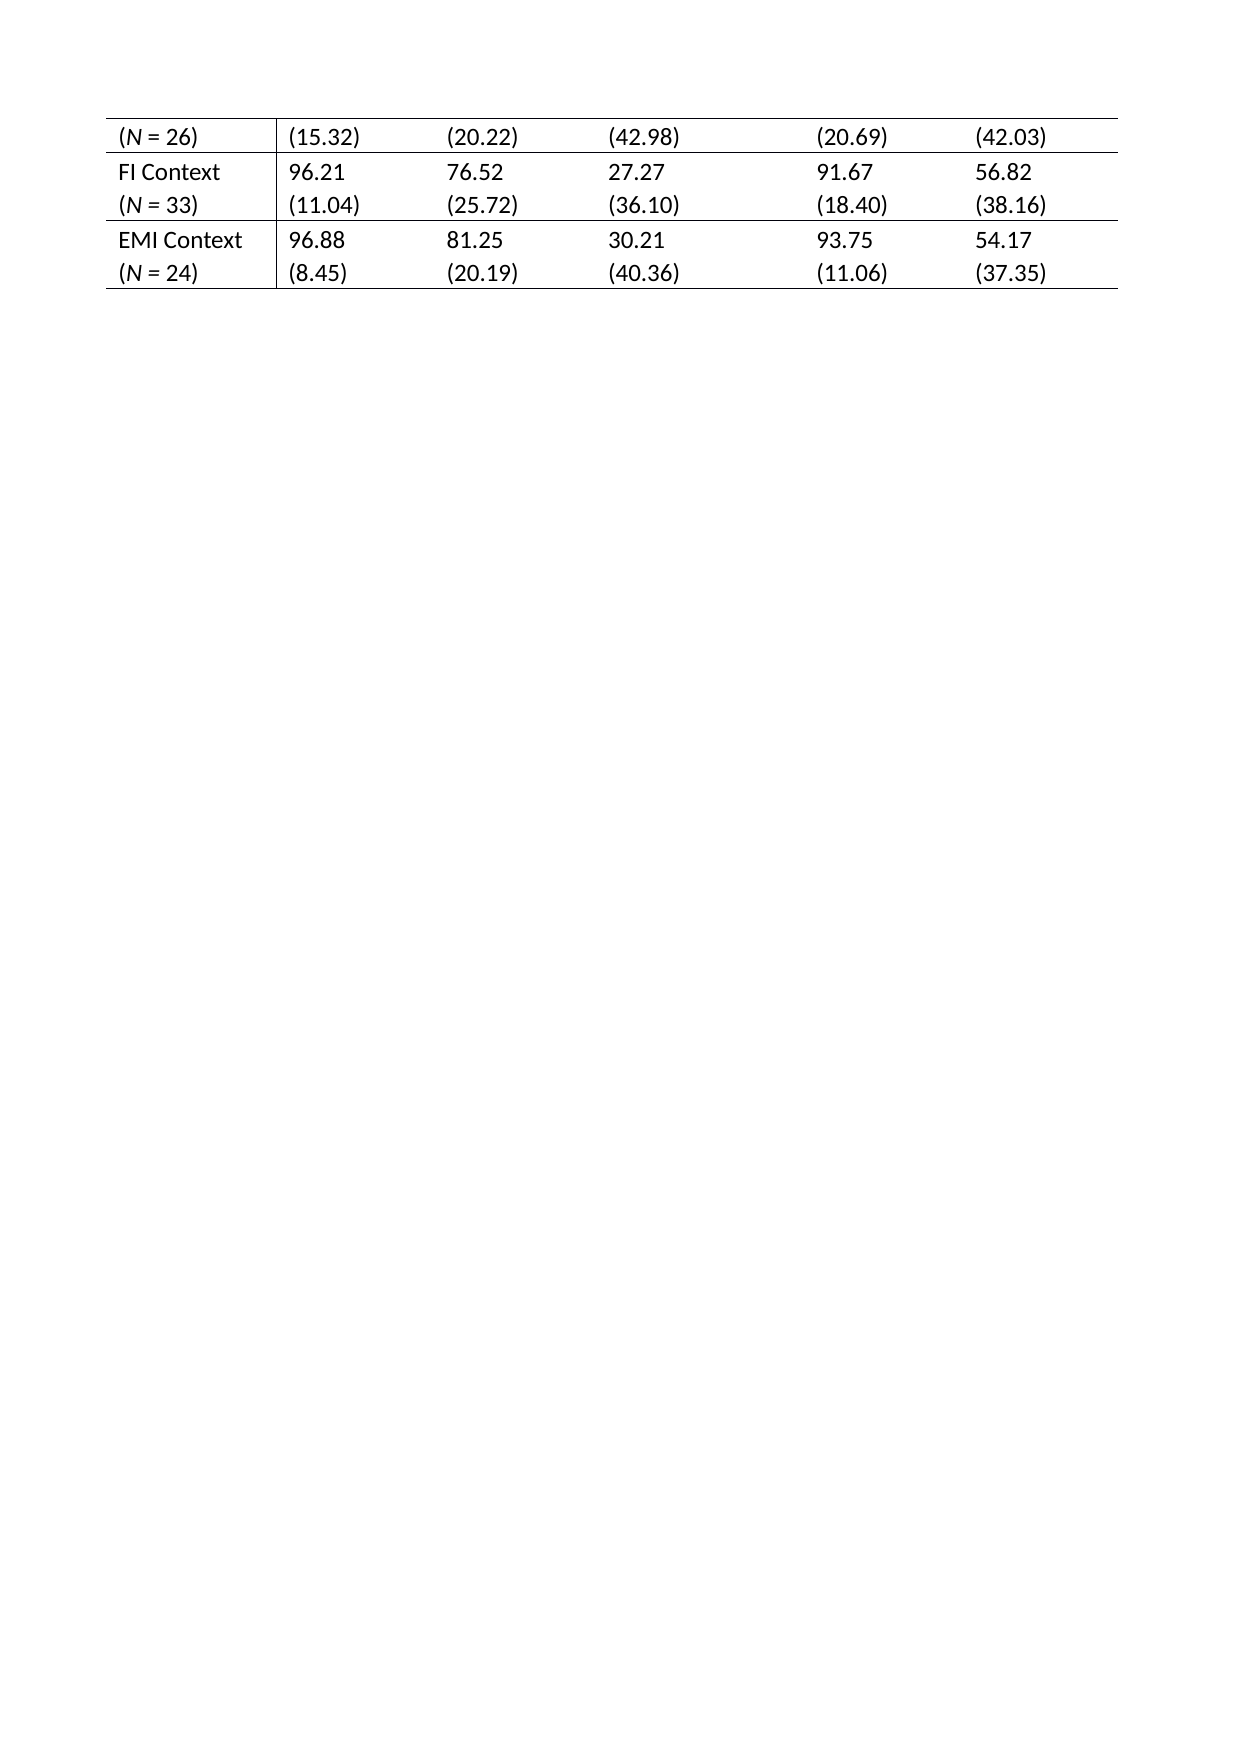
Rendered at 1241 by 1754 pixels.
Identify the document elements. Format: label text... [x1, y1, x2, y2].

table_cell (N = 24) [106, 254, 276, 288]
table_cell (11.06) [804, 254, 963, 288]
table_cell (18.40) [804, 186, 963, 220]
table_cell 27.27 [596, 153, 804, 186]
table_cell 81.25 [435, 221, 596, 254]
table_cell (40.36) [596, 254, 804, 288]
table_cell 93.75 [804, 221, 963, 254]
table_cell (11.04) [277, 186, 434, 220]
table_cell (8.45) [277, 254, 434, 288]
table_cell (N = 33) [106, 186, 276, 220]
table_cell 56.82 [963, 153, 1118, 186]
table_cell 96.88 [277, 221, 434, 254]
table_cell (20.69) [804, 119, 963, 152]
table_cell (25.72) [435, 186, 596, 220]
table_cell (20.22) [435, 119, 596, 152]
table_cell 76.52 [435, 153, 596, 186]
table_cell (N = 26) [106, 119, 276, 152]
table_cell EMI Context [106, 221, 276, 254]
table_cell FI Context [106, 153, 276, 186]
table_cell 96.21 [277, 153, 434, 186]
table_cell (15.32) [277, 119, 434, 152]
table_cell (20.19) [435, 254, 596, 288]
table_cell 91.67 [804, 153, 963, 186]
table_cell (42.98) [596, 119, 804, 152]
table_cell (42.03) [963, 119, 1118, 152]
table_cell (36.10) [596, 186, 804, 220]
table_cell (37.35) [963, 254, 1118, 288]
table_cell (38.16) [963, 186, 1118, 220]
table_cell 30.21 [596, 221, 804, 254]
table_cell 54.17 [963, 221, 1118, 254]
